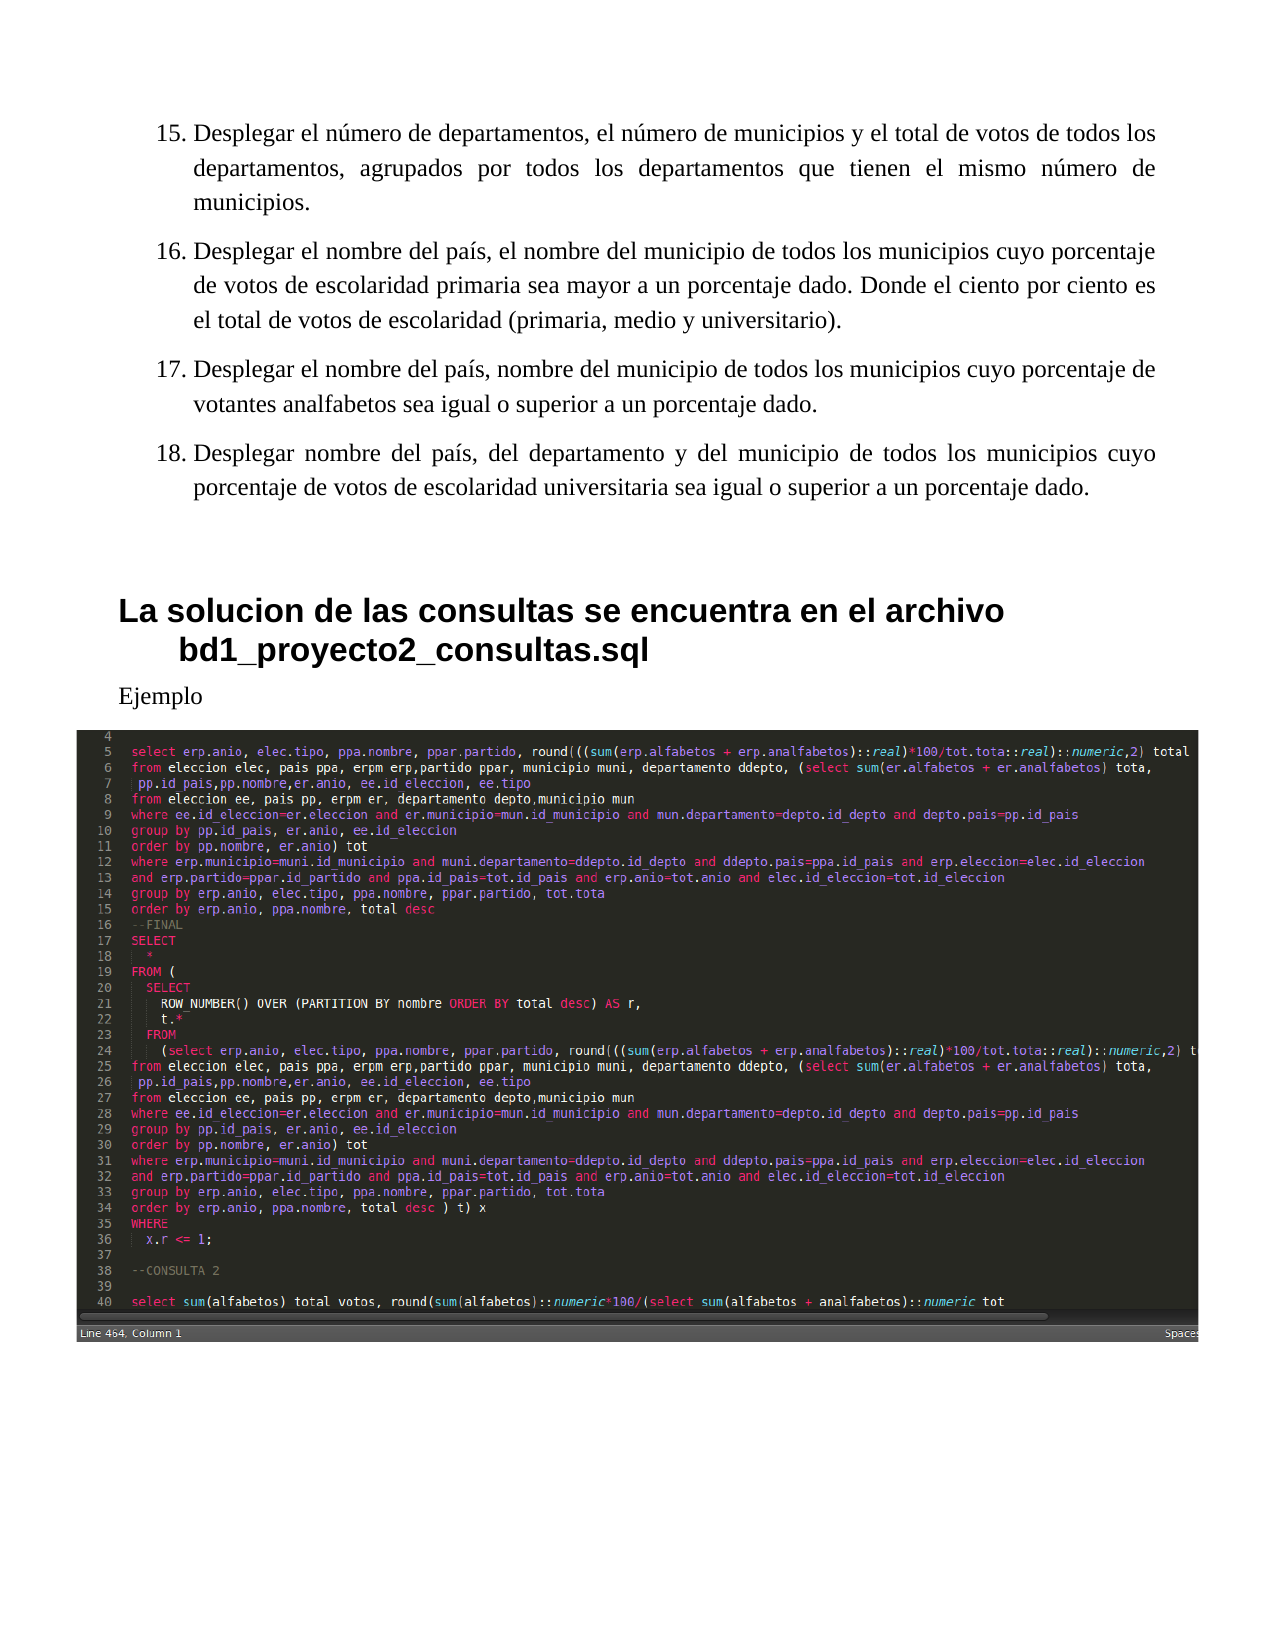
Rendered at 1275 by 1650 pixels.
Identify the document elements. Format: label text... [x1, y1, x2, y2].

list Desplegar el nombre del país, nombre del municipio de todos los municipios cuyo porcentaje de votantes analfabetos sea igual o superior a un porcentaje dado. [156, 354, 1157, 417]
list Desplegar el nombre del país, el nombre del municipio de todos los municipios cuyo porcentaje de votos de escolaridad primaria sea mayor a un porcentaje dado. Donde el ciento por ciento es el total de votos de escolaridad (primaria, medio y universitario). [156, 236, 1157, 334]
picture [76, 730, 1199, 1342]
subtitle La solucion de las consultas se encuentra en el archivo bd1_proyecto2_consultas.sql [118, 591, 1157, 668]
list Desplegar nombre del país, del departamento y del municipio de todos los municipios cuyo porcentaje de votos de escolaridad universitaria sea igual o superior a un porcentaje dado. [156, 438, 1157, 501]
list Desplegar el número de departamentos, el número de municipios y el total de votos de todos los departamentos, agrupados por todos los departamentos que tienen el mismo número de municipios. [156, 118, 1157, 216]
text Ejemplo [118, 681, 1157, 710]
